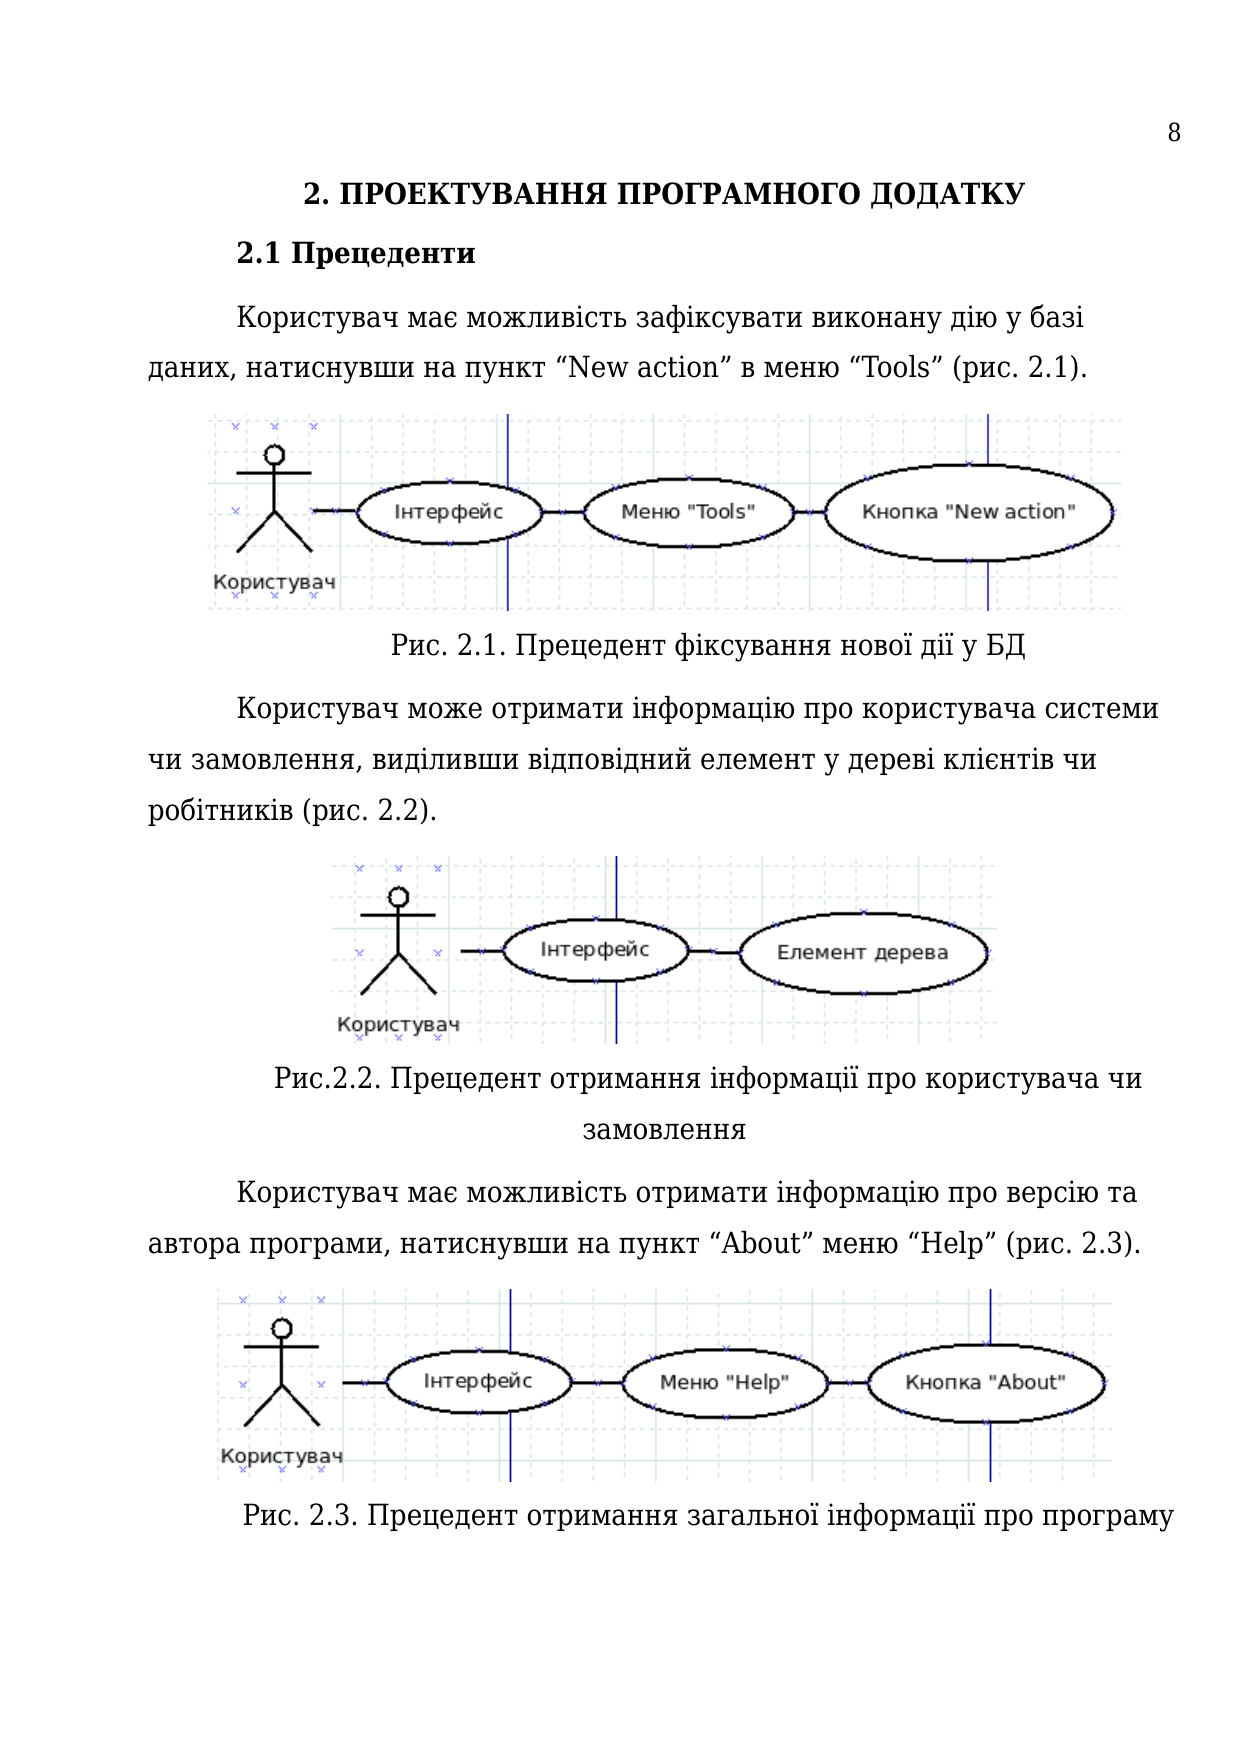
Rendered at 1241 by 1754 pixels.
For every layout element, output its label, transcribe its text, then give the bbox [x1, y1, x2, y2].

text Рис. 2.3. Прецедент отримання загальної інформації про програму [148, 1289, 1181, 1533]
picture [331, 856, 998, 1044]
text Рис.2.2. Прецедент отримання інформації про користувача чи замовлення [148, 1042, 1181, 1146]
text Користувач має можливість отримати інформацію про версію та автора програми, натиснувши на пункт “About” меню “Help” (рис. 2.3). [148, 1175, 1181, 1260]
text Рис. 2.1. Прецедент фіксування нової дії у БД [148, 414, 1181, 662]
picture [216, 1289, 1112, 1482]
subtitle 2.1 Прецеденти [148, 236, 1181, 270]
picture [207, 414, 1122, 611]
text Користувач може отримати інформацію про користувача системи чи замовлення, виділивши відповідний елемент у дереві клієнтів чи робітників (рис. 2.2). [148, 691, 1181, 827]
subtitle 2. ПРОЕКТУВАННЯ ПРОГРАМНОГО ДОДАТКУ [148, 177, 1181, 211]
text Користувач має можливість зафіксувати виконану дію у базі даних, натиснувши на пункт “New action” в меню “Tools” (рис. 2.1). [148, 300, 1181, 385]
